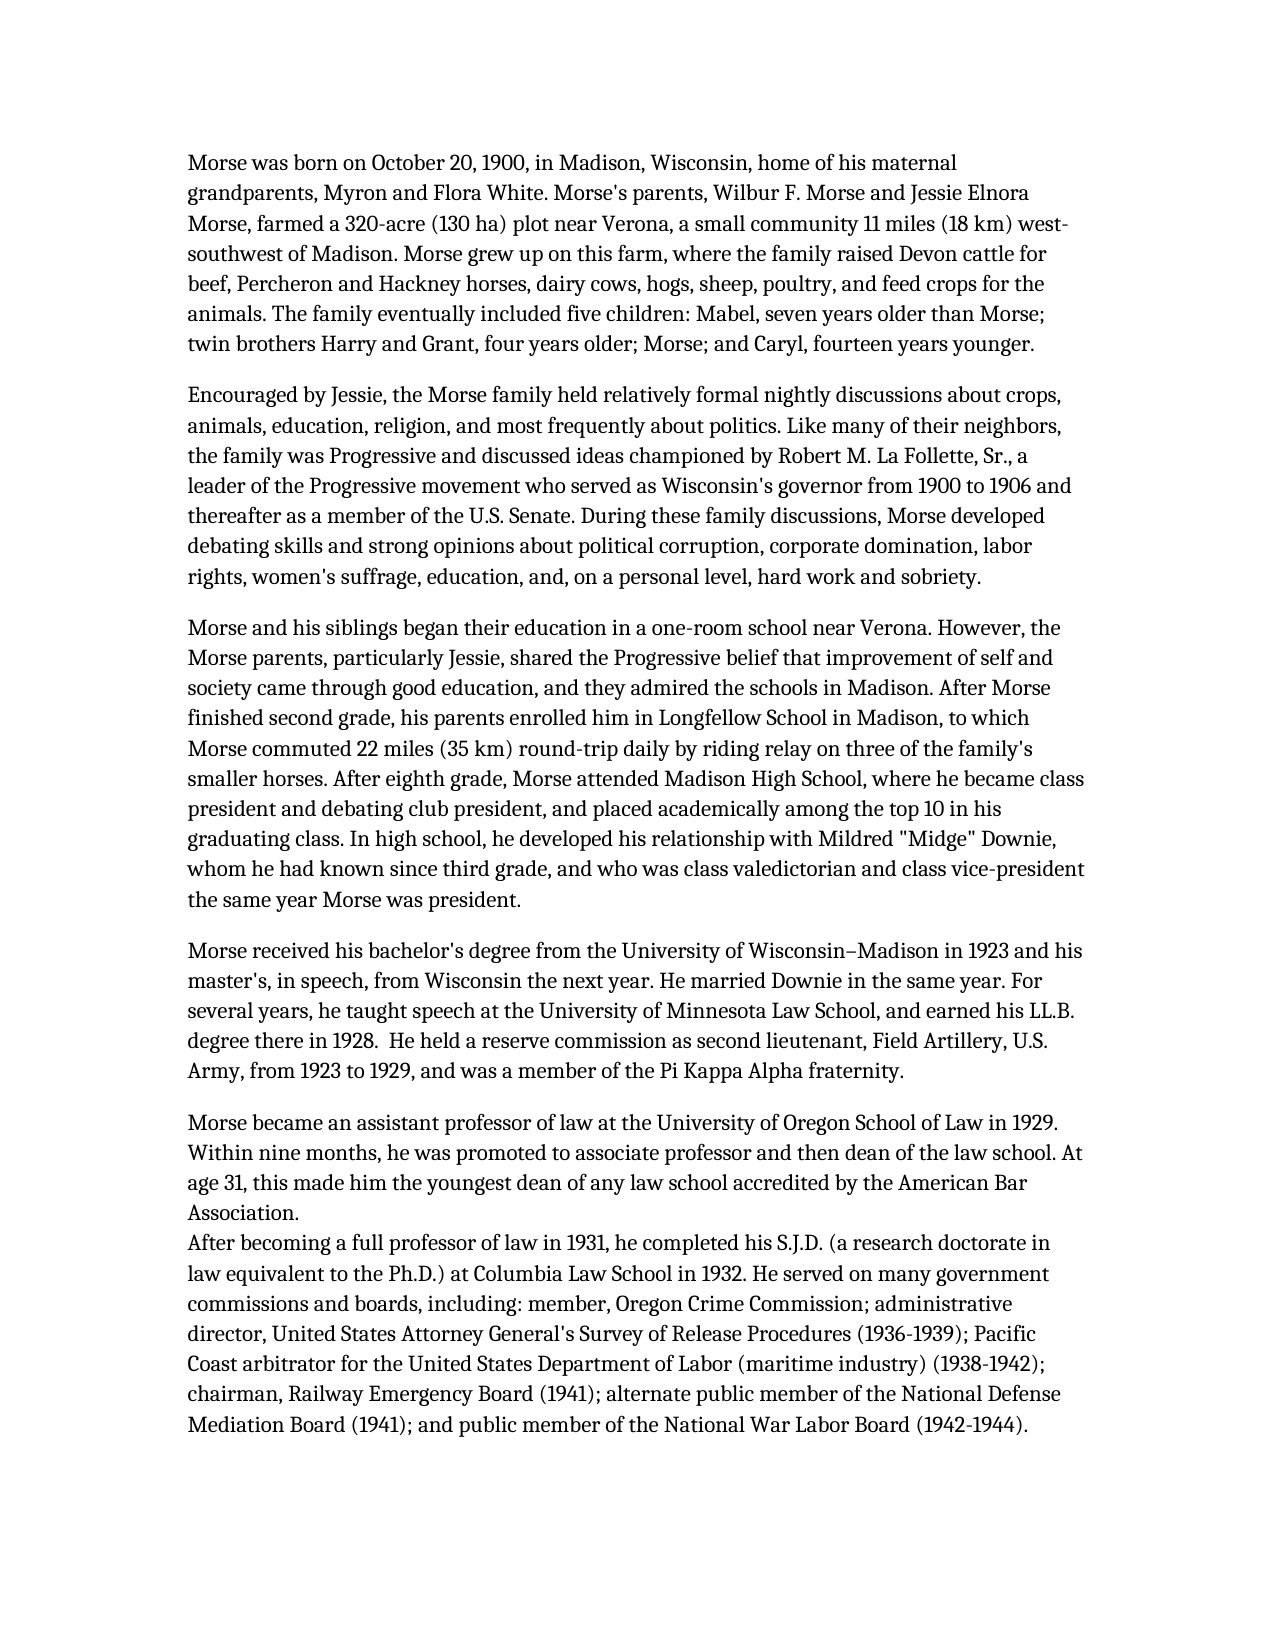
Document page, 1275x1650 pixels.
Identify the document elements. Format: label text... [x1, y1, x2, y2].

text Morse became an assistant professor of law at the University of Oregon School of Law in 1929. Within nine months, he was promoted to associate professor and then dean of the law school. At age 31, this made him the youngest dean of any law school accredited by the American Bar Association. After becoming a full professor of law in 1931, he completed his S.J.D. (a research doctorate in law equivalent to the Ph.D.) at Columbia Law School in 1932. He served on many government commissions and boards, including: member, Oregon Crime Commission; administrative director, United States Attorney General's Survey of Release Procedures (1936-1939); Pacific Coast arbitrator for the United States Department of Labor (maritime industry) (1938-1942); chairman, Railway Emergency Board (1941); alternate public member of the National Defense Mediation Board (1941); and public member of the National War Labor Board (1942-1944). [187, 1109, 1087, 1438]
text Morse and his siblings began their education in a one-room school near Verona. However, the Morse parents, particularly Jessie, shared the Progressive belief that improvement of self and society came through good education, and they admired the schools in Madison. After Morse finished second grade, his parents enrolled him in Longfellow School in Madison, to which Morse commuted 22 miles (35 km) round-trip daily by riding relay on three of the family's smaller horses. After eighth grade, Morse attended Madison High School, where he became class president and debating club president, and placed academically among the top 10 in his graduating class. In high school, he developed his relationship with Mildred "Midge" Downie, whom he had known since third grade, and who was class valedictorian and class vice-president the same year Morse was president. [187, 614, 1087, 913]
text Morse was born on October 20, 1900, in Madison, Wisconsin, home of his maternal grandparents, Myron and Flora White. Morse's parents, Wilbur F. Morse and Jessie Elnora Morse, farmed a 320-acre (130 ha) plot near Verona, a small community 11 miles (18 km) west-southwest of Madison. Morse grew up on this farm, where the family raised Devon cattle for beef, Percheron and Hackney horses, dairy cows, hogs, sheep, poultry, and feed crops for the animals. The family eventually included five children: Mabel, seven years older than Morse; twin brothers Harry and Grant, four years older; Morse; and Caryl, fourteen years younger. [187, 150, 1087, 358]
text Encouraged by Jessie, the Morse family held relatively formal nightly discussions about crops, animals, education, religion, and most frequently about politics. Like many of their neighbors, the family was Progressive and discussed ideas championed by Robert M. La Follette, Sr., a leader of the Progressive movement who served as Wisconsin's governor from 1900 to 1906 and thereafter as a member of the U.S. Senate. During these family discussions, Morse developed debating skills and strong opinions about political corruption, corporate domination, labor rights, women's suffrage, education, and, on a personal level, hard work and sobriety. [187, 382, 1087, 590]
text Morse received his bachelor's degree from the University of Wisconsin–Madison in 1923 and his master's, in speech, from Wisconsin the next year. He married Downie in the same year. For several years, he taught speech at the University of Minnesota Law School, and earned his LL.B. degree there in 1928. He held a reserve commission as second lieutenant, Field Artillery, U.S. Army, from 1923 to 1929, and was a member of the Pi Kappa Alpha fraternity. [187, 937, 1087, 1085]
